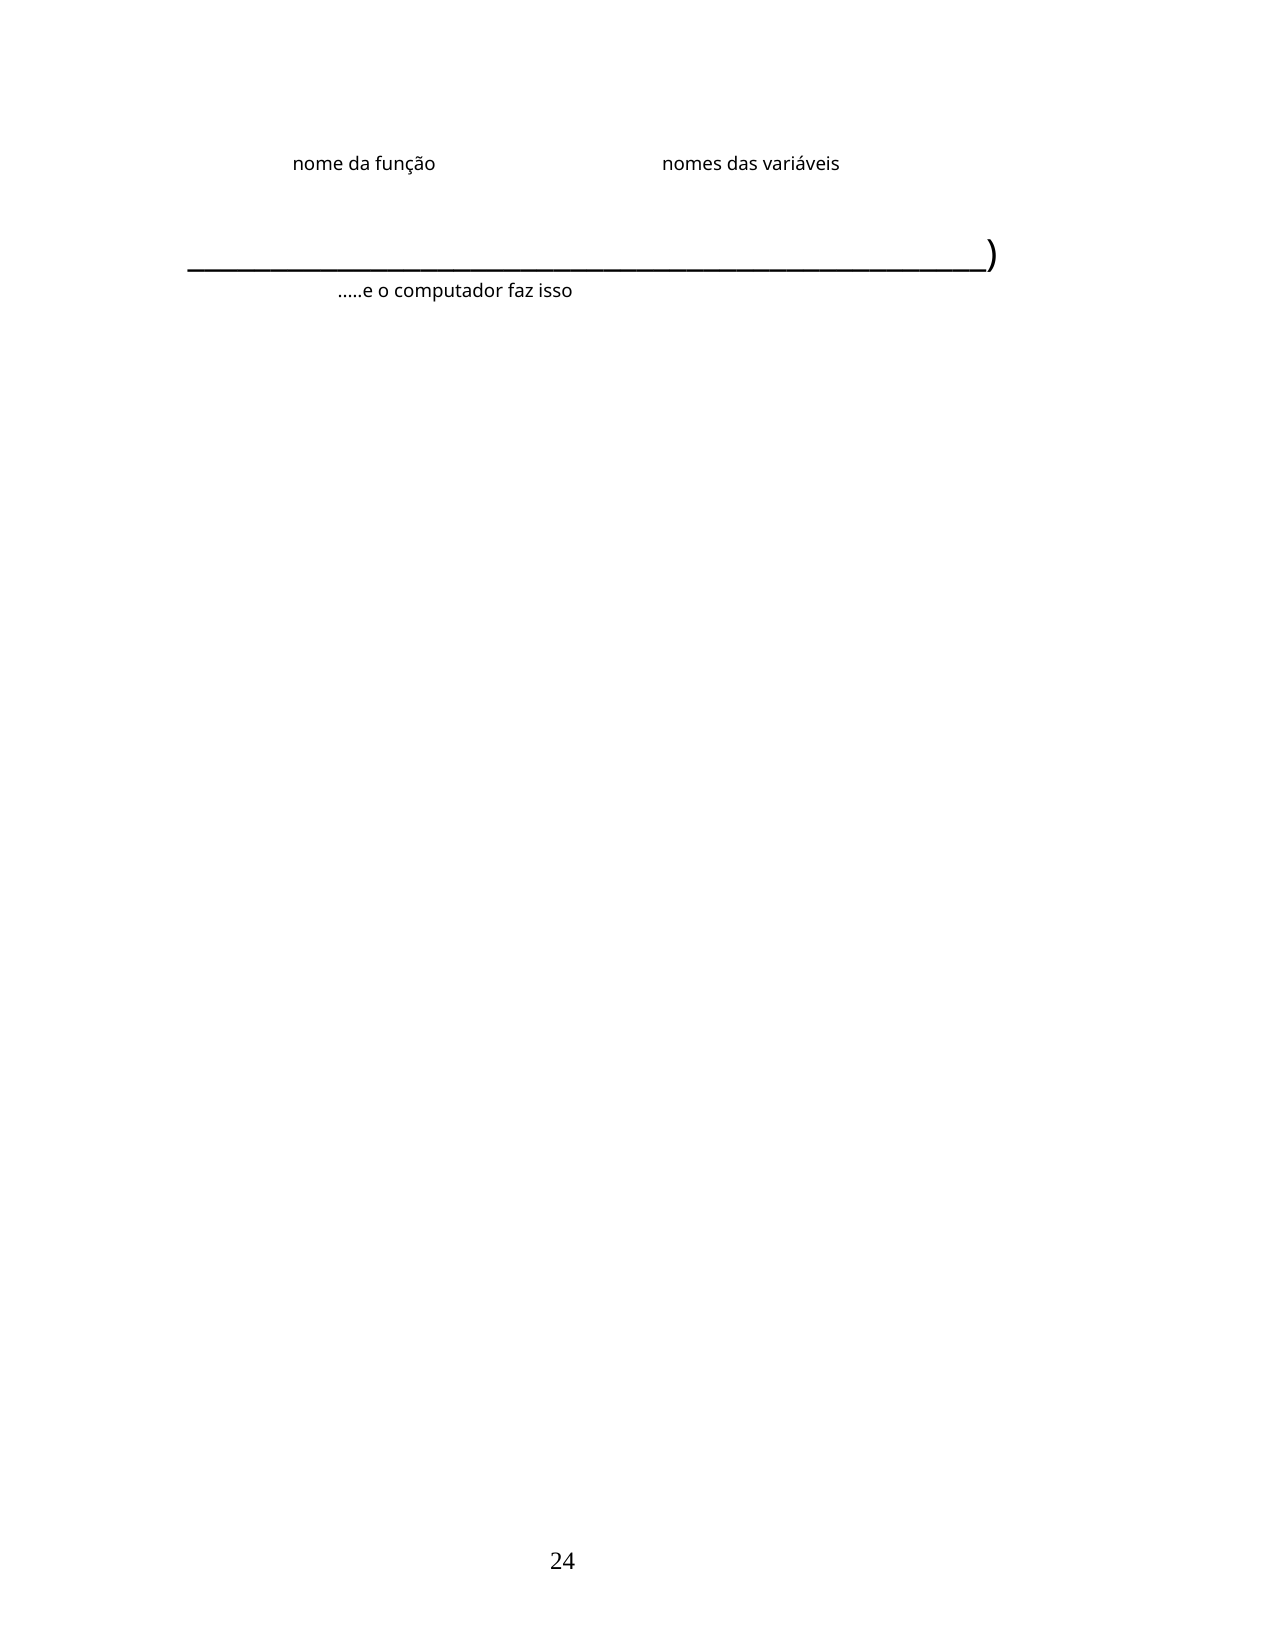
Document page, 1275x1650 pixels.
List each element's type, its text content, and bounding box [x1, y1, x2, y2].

text ________________________________________________) [112, 227, 1162, 278]
text nome da função nomes das variáveis [112, 150, 1162, 176]
text ..…e o computador faz isso [112, 278, 1162, 303]
